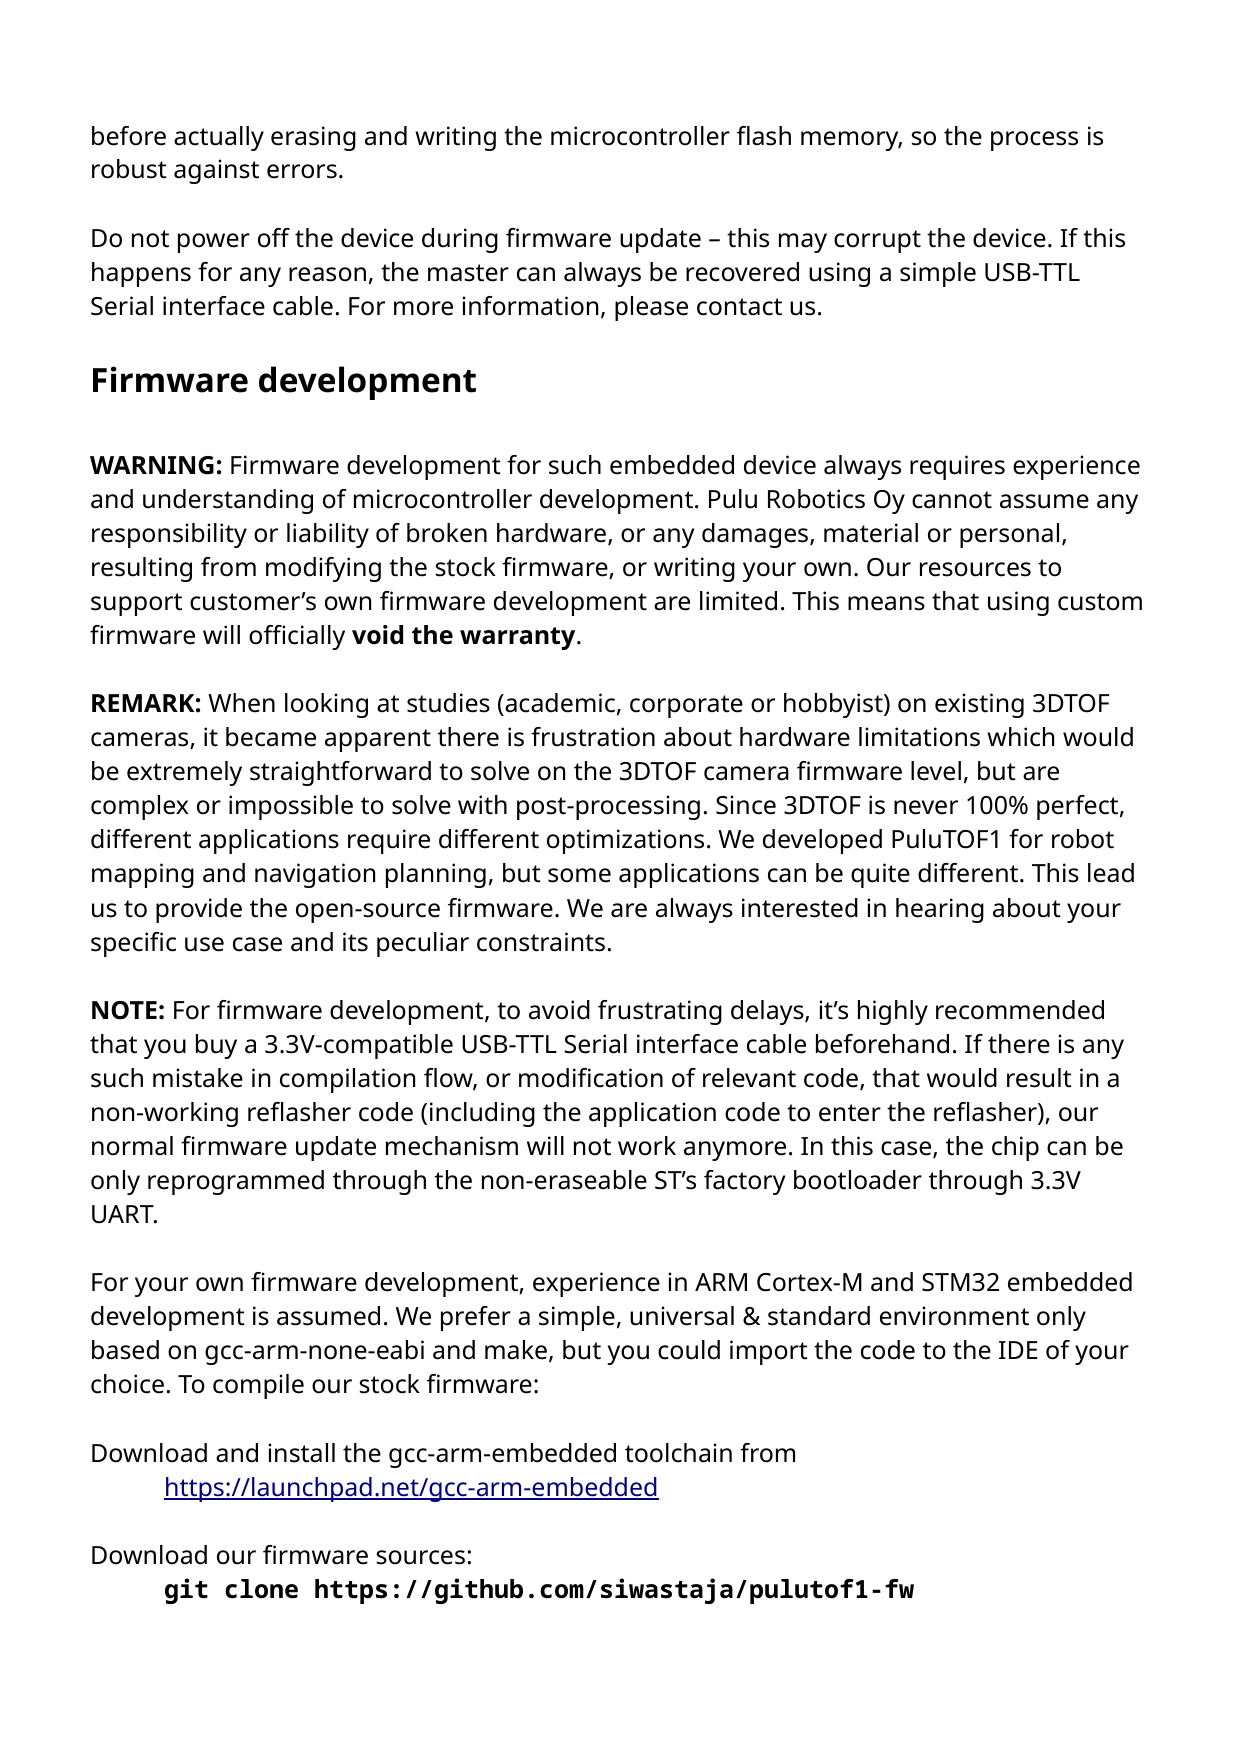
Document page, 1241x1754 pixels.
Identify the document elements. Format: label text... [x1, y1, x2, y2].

text Do not power off the device during firmware update – this may corrupt the device. If this happens for any reason, the master can always be recovered using a simple USB-TTL Serial interface cable. For more information, please contact us. [90, 220, 1151, 322]
text REMARK: When looking at studies (academic, corporate or hobbyist) on existing 3DTOF cameras, it became apparent there is frustration about hardware limitations which would be extremely straightforward to solve on the 3DTOF camera firmware level, but are complex or impossible to solve with post-processing. Since 3DTOF is never 100% perfect, different applications require different optimizations. We developed PuluTOF1 for robot mapping and navigation planning, but some applications can be quite different. This lead us to provide the open-source firmware. We are always interested in hearing about your specific use case and its peculiar constraints. [90, 686, 1151, 958]
text Download our firmware sources: [90, 1537, 1151, 1571]
text For your own firmware development, experience in ARM Cortex-M and STM32 embedded development is assumed. We prefer a simple, universal & standard environment only based on gcc-arm-none-eabi and make, but you could import the code to the IDE of your choice. To compile our stock firmware: [90, 1265, 1151, 1401]
text git clone https://github.com/siwastaja/pulutof1-fw [90, 1571, 1151, 1606]
text WARNING: Firmware development for such embedded device always requires experience and understanding of microcontroller development. Pulu Robotics Oy cannot assume any responsibility or liability of broken hardware, or any damages, material or personal, resulting from modifying the stock firmware, or writing your own. Our resources to support customer’s own firmware development are limited. This means that using custom firmware will officially void the warranty. [90, 447, 1151, 652]
text before actually erasing and writing the microcontroller flash memory, so the process is robust against errors. [90, 118, 1151, 186]
text https://launchpad.net/gcc-arm-embedded [90, 1469, 1151, 1503]
text NOTE: For firmware development, to avoid frustrating delays, it’s highly recommended that you buy a 3.3V-compatible USB-TTL Serial interface cable beforehand. If there is any such mistake in compilation flow, or modification of relevant code, that would result in a non-working reflasher code (including the application code to enter the reflasher), our normal firmware update mechanism will not work anymore. In this case, the chip can be only reprogrammed through the non-eraseable ST’s factory bootloader through 3.3V UART. [90, 992, 1151, 1231]
text Download and install the gcc-arm-embedded toolchain from [90, 1435, 1151, 1469]
text Firmware development [90, 357, 1151, 402]
